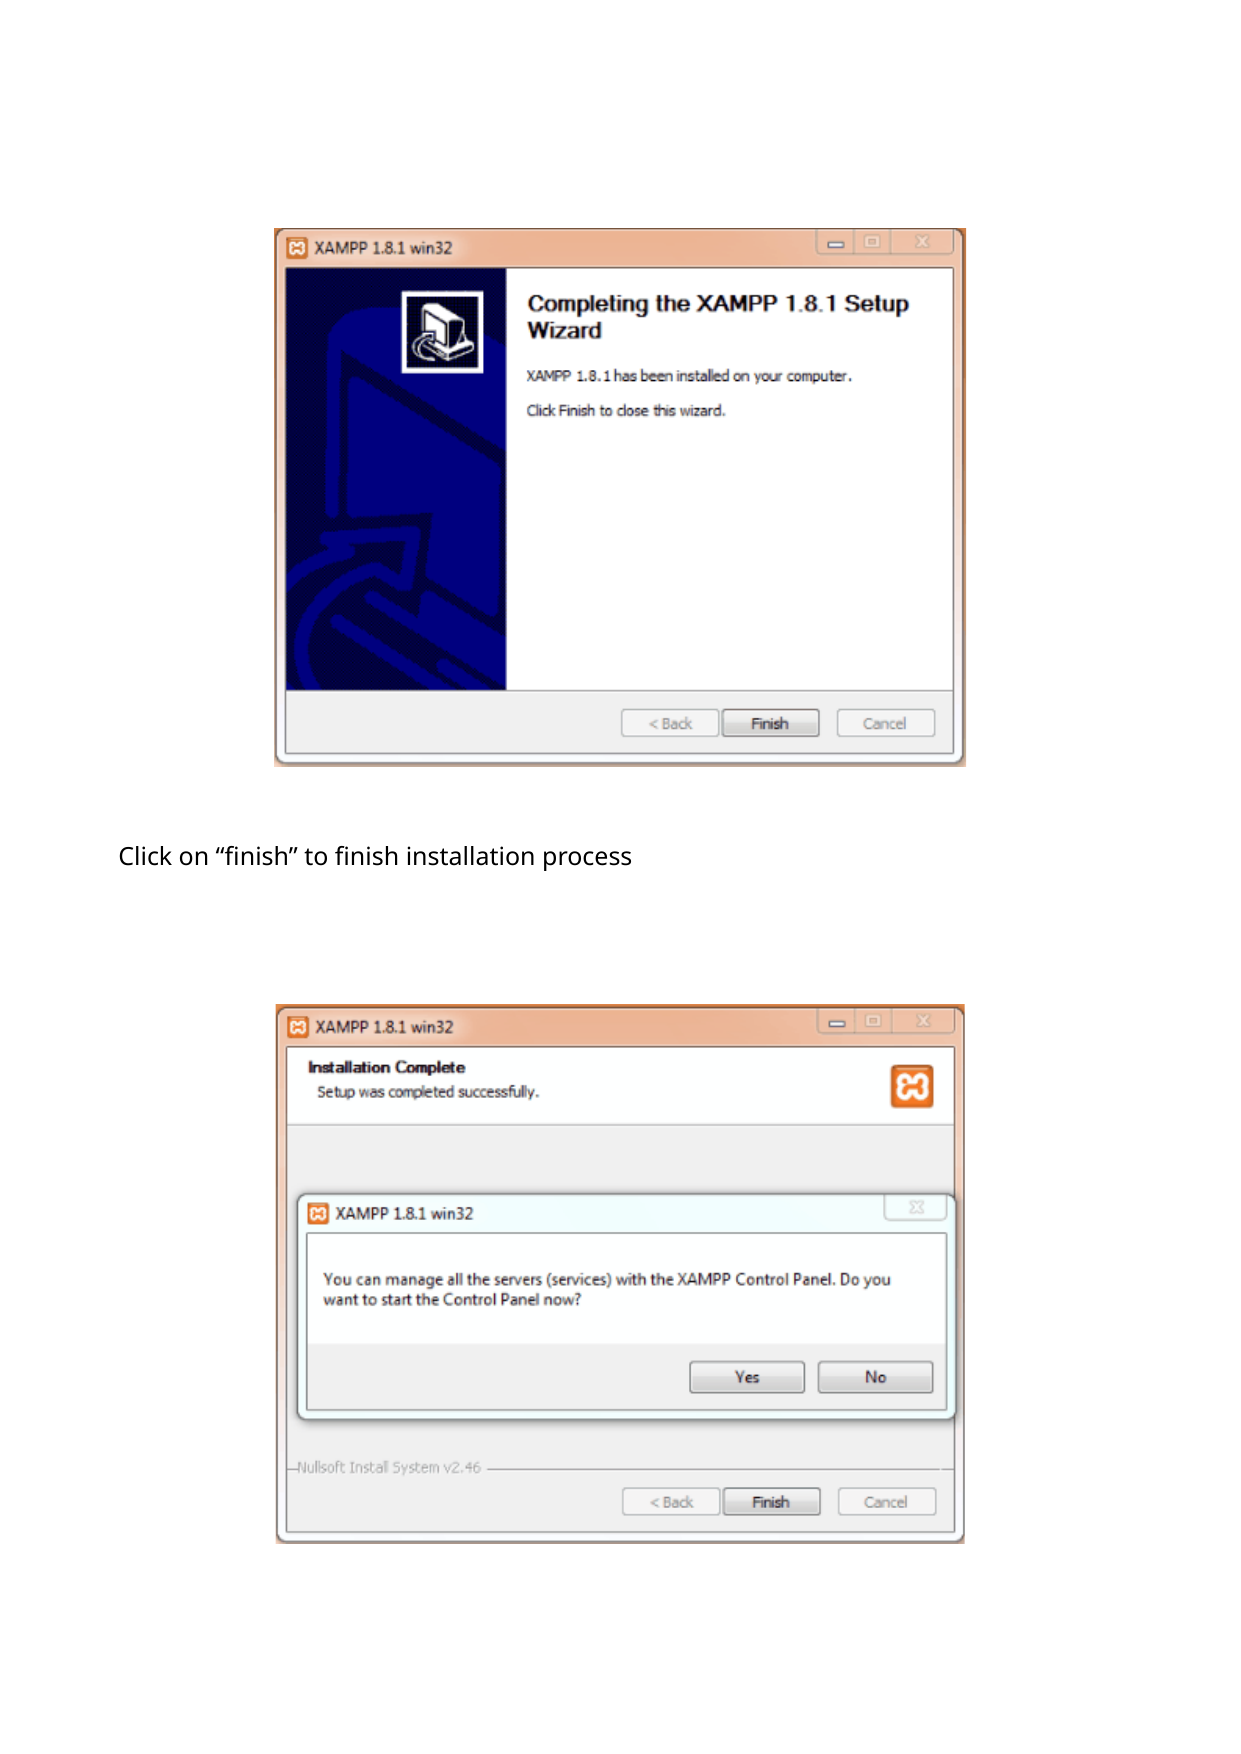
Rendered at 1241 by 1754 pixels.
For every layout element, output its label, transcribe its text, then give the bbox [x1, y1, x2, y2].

picture [275, 1004, 965, 1544]
picture [274, 228, 967, 767]
text Click on “finish” to finish installation process [118, 838, 1122, 873]
